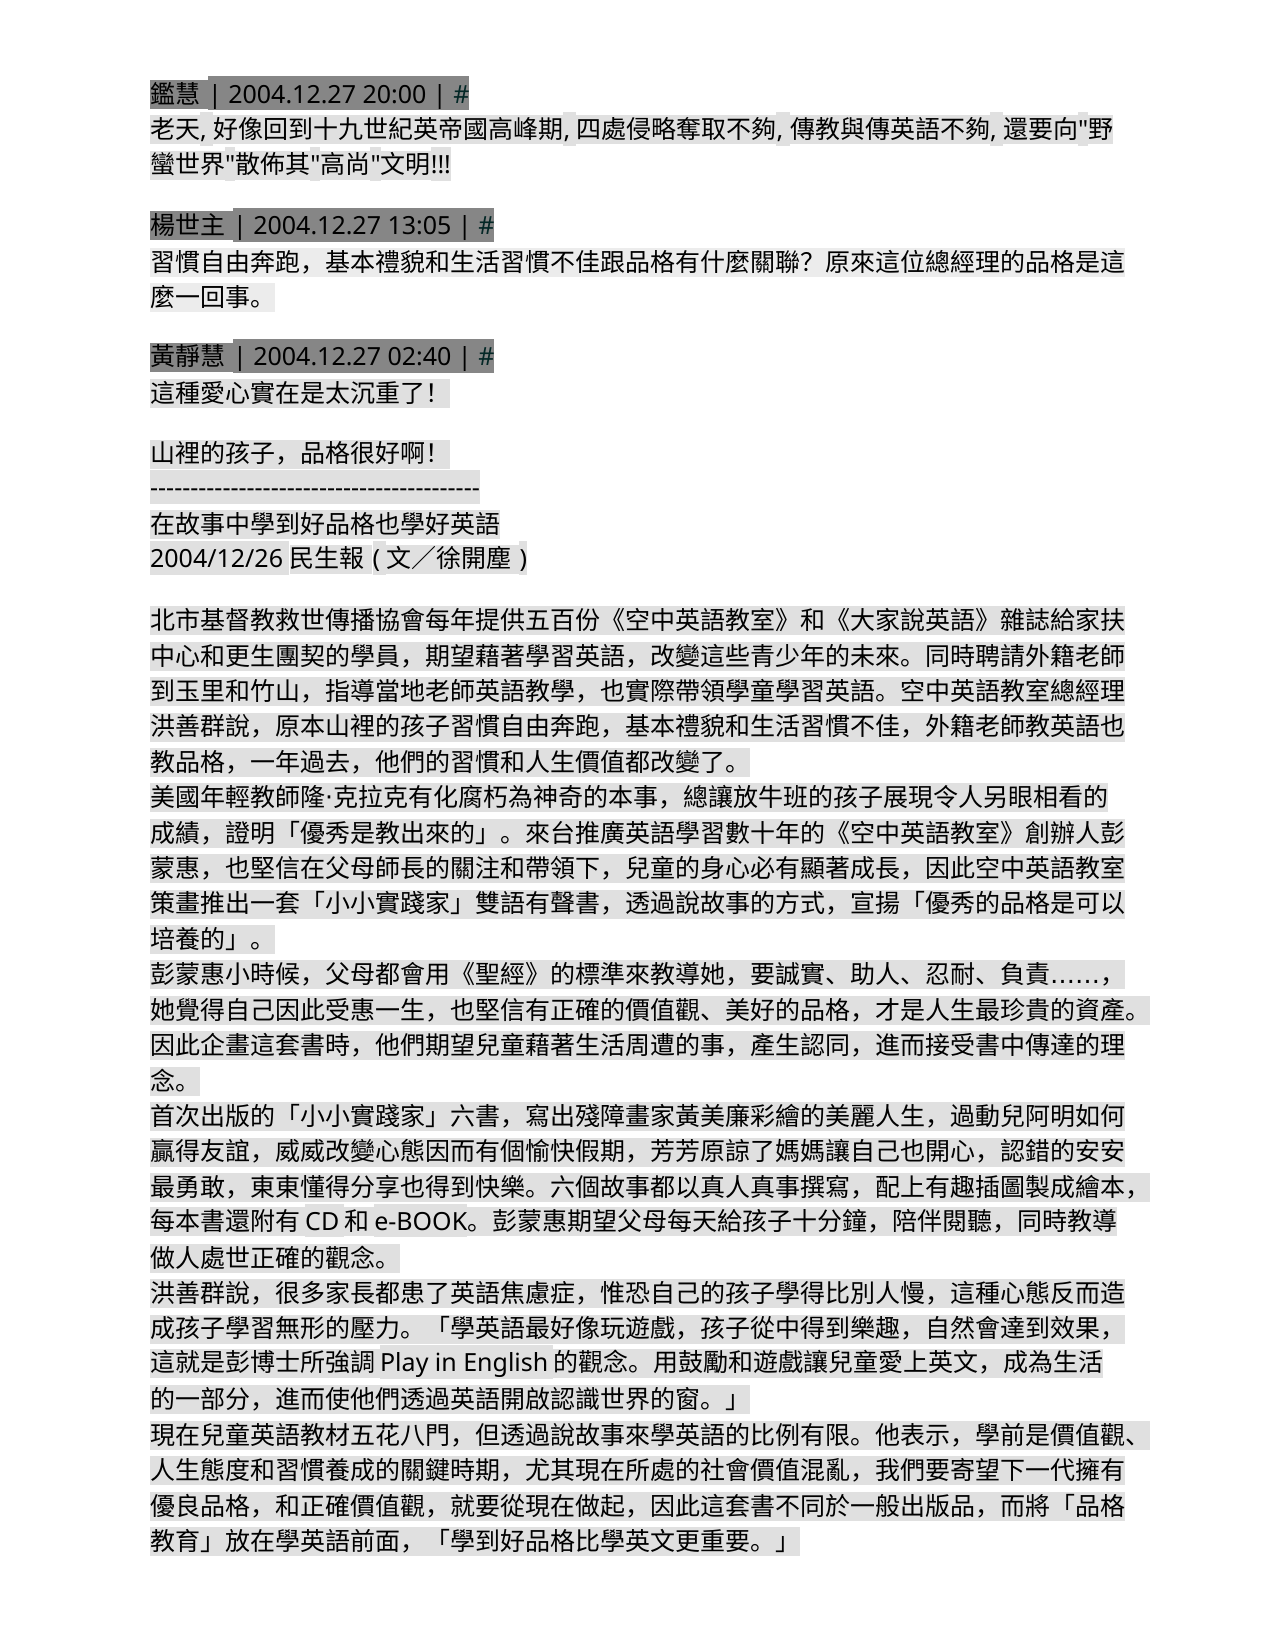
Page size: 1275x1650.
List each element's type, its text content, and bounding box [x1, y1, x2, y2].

text 楊世主 | 2004.12.27 13:05 | # [150, 206, 1125, 242]
text 這種愛心實在是太沉重了！ [150, 373, 1125, 408]
text 鑑慧 | 2004.12.27 20:00 | # [150, 75, 1125, 110]
text 黃靜慧 | 2004.12.27 02:40 | # [150, 337, 1125, 373]
text 老天, 好像回到十九世紀英帝國高峰期, 四處侵略奪取不夠, 傳教與傳英語不夠, 還要向"野蠻世界"散佈其"高尚"文明!!! [150, 110, 1125, 181]
text 山裡的孩子，品格很好啊！ ----------------------------------------- 在故事中學到好品格也學好英語 2004/12/26 民生報 ( 文／徐開塵 ) [150, 433, 1125, 575]
text 習慣自由奔跑，基本禮貌和生活習慣不佳跟品格有什麼關聯？原來這位總經理的品格是這麼一回事。 [150, 242, 1125, 312]
text 北市基督教救世傳播協會每年提供五百份《空中英語教室》和《大家說英語》雜誌給家扶中心和更生團契的學員，期望藉著學習英語，改變這些青少年的未來。同時聘請外籍老師到玉里和竹山，指導當地老師英語教學，也實際帶領學童學習英語。空中英語教室總經理洪善群說，原本山裡的孩子習慣自由奔跑，基本禮貌和生活習慣不佳，外籍老師教英語也教品格，一年過去，他們的習慣和人生價值都改變了。 美國年輕教師隆‧克拉克有化腐朽為神奇的本事，總讓放牛班的孩子展現令人另眼相看的成績，證明「優秀是教出來的」。來台推廣英語學習數十年的《空中英語教室》創辦人彭蒙惠，也堅信在父母師長的關注和帶領下，兒童的身心必有顯著成長，因此空中英語教室策畫推出一套「小小實踐家」雙語有聲書，透過說故事的方式，宣揚「優秀的品格是可以培養的」。 彭蒙惠小時候，父母都會用《聖經》的標準來教導她，要誠實、助人、忍耐、負責……，她覺得自己因此受惠一生，也堅信有正確的價值觀、美好的品格，才是人生最珍貴的資產。因此企畫這套書時，他們期望兒童藉著生活周遭的事，產生認同，進而接受書中傳達的理念。 首次出版的「小小實踐家」六書，寫出殘障畫家黃美廉彩繪的美麗人生，過動兒阿明如何贏得友誼，威威改變心態因而有個愉快假期，芳芳原諒了媽媽讓自己也開心，認錯的安安最勇敢，東東懂得分享也得到快樂。六個故事都以真人真事撰寫，配上有趣插圖製成繪本，每本書還附有CD和e-BOOK。彭蒙惠期望父母每天給孩子十分鐘，陪伴閱聽，同時教導做人處世正確的觀念。 洪善群說，很多家長都患了英語焦慮症，惟恐自己的孩子學得比別人慢，這種心態反而造成孩子學習無形的壓力。「學英語最好像玩遊戲，孩子從中得到樂趣，自然會達到效果，這就是彭博士所強調Play in English的觀念。用鼓勵和遊戲讓兒童愛上英文，成為生活的一部分，進而使他們透過英語開啟認識世界的窗。」 現在兒童英語教材五花八門，但透過說故事來學英語的比例有限。他表示，學前是價值觀、人生態度和習慣養成的關鍵時期，尤其現在所處的社會價值混亂，我們要寄望下一代擁有優良品格，和正確價值觀，就要從現在做起，因此這套書不同於一般出版品，而將「品格教育」放在學英語前面，「學到好品格比學英文更重要。」 [150, 600, 1125, 1556]
